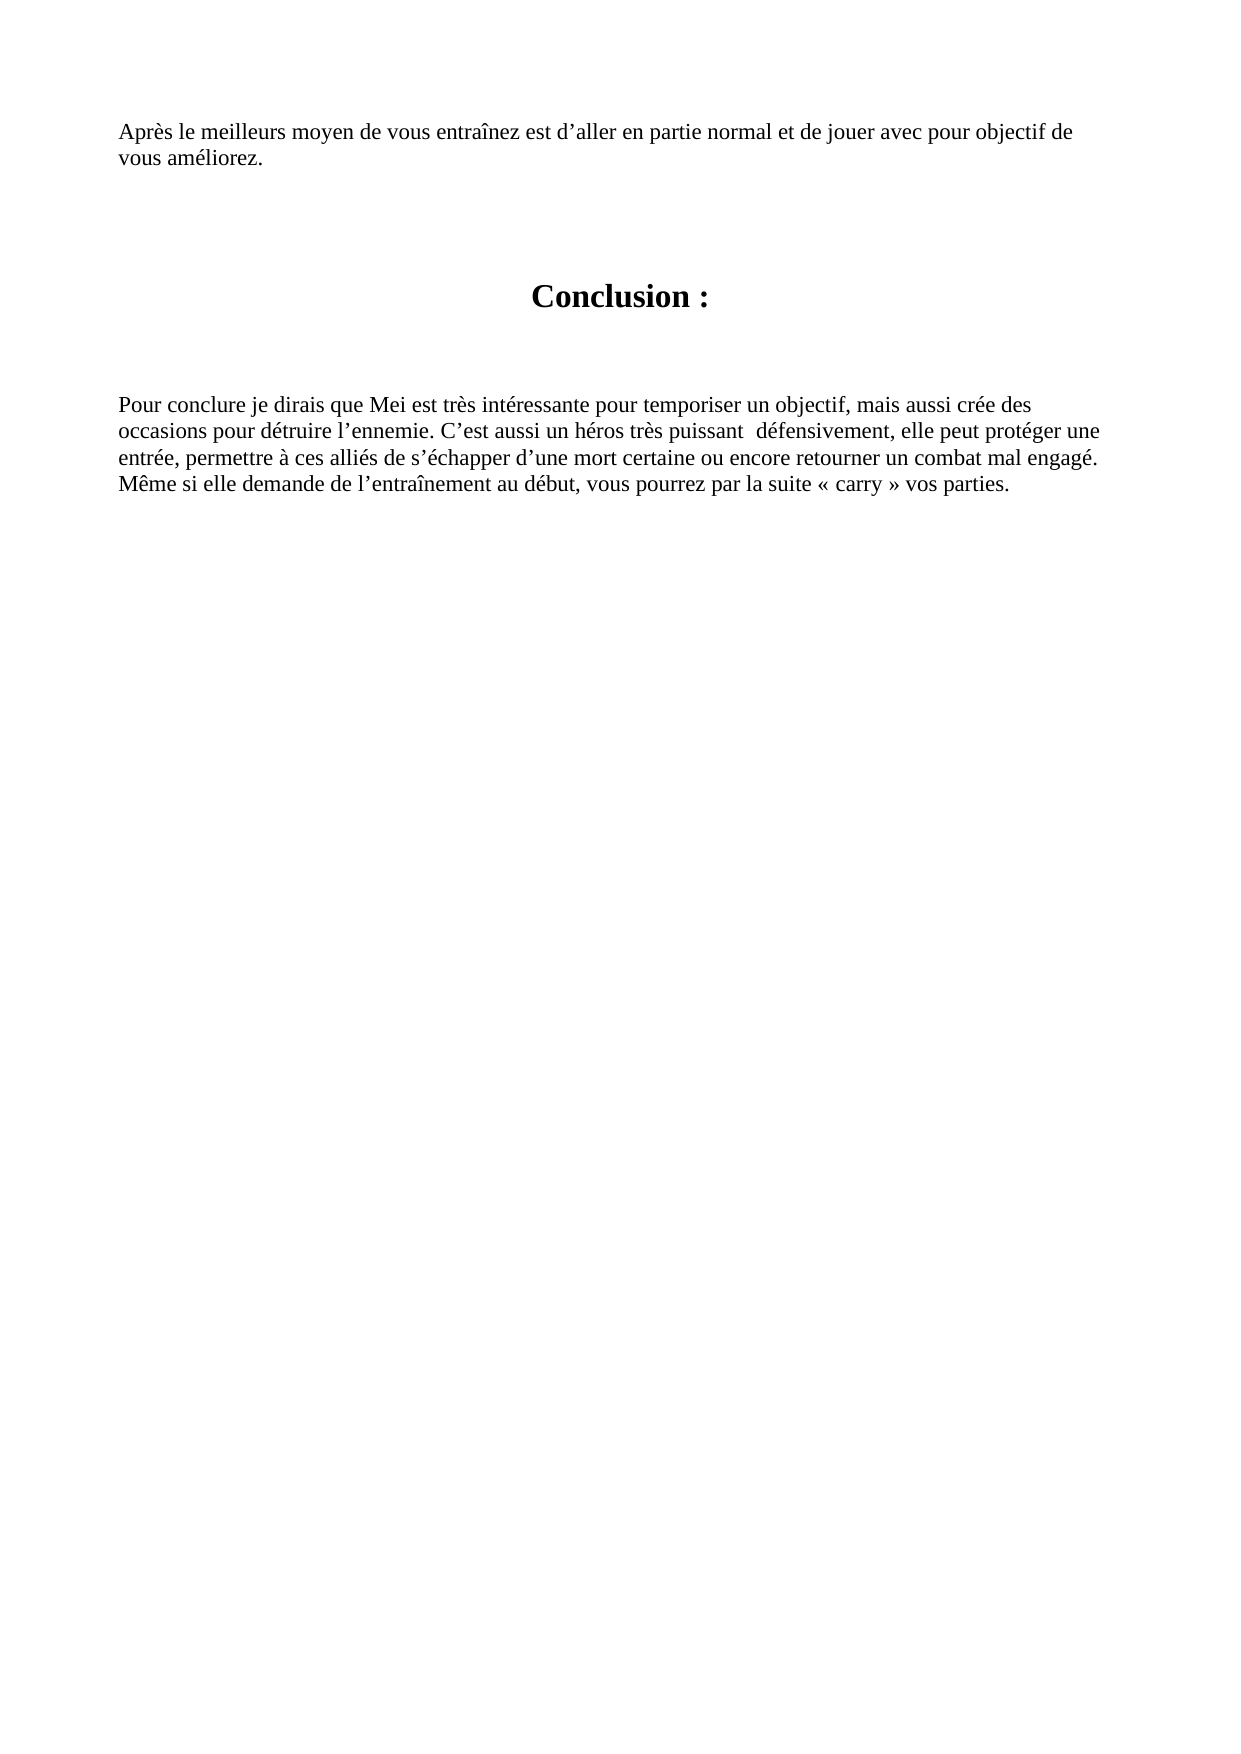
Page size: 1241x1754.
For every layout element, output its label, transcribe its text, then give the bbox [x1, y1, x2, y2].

text Après le meilleurs moyen de vous entraînez est d’aller en partie normal et de jouer avec pour objectif de vous améliorez. [118, 118, 1122, 171]
text Pour conclure je dirais que Mei est très intéressante pour temporiser un objectif, mais aussi crée des occasions pour détruire l’ennemie. C’est aussi un héros très puissant défensivement, elle peut protéger une entrée, permettre à ces alliés de s’échapper d’une mort certaine ou encore retourner un combat mal engagé. Même si elle demande de l’entraînement au début, vous pourrez par la suite « carry » vos parties. [118, 391, 1122, 497]
text Conclusion : [118, 276, 1122, 314]
